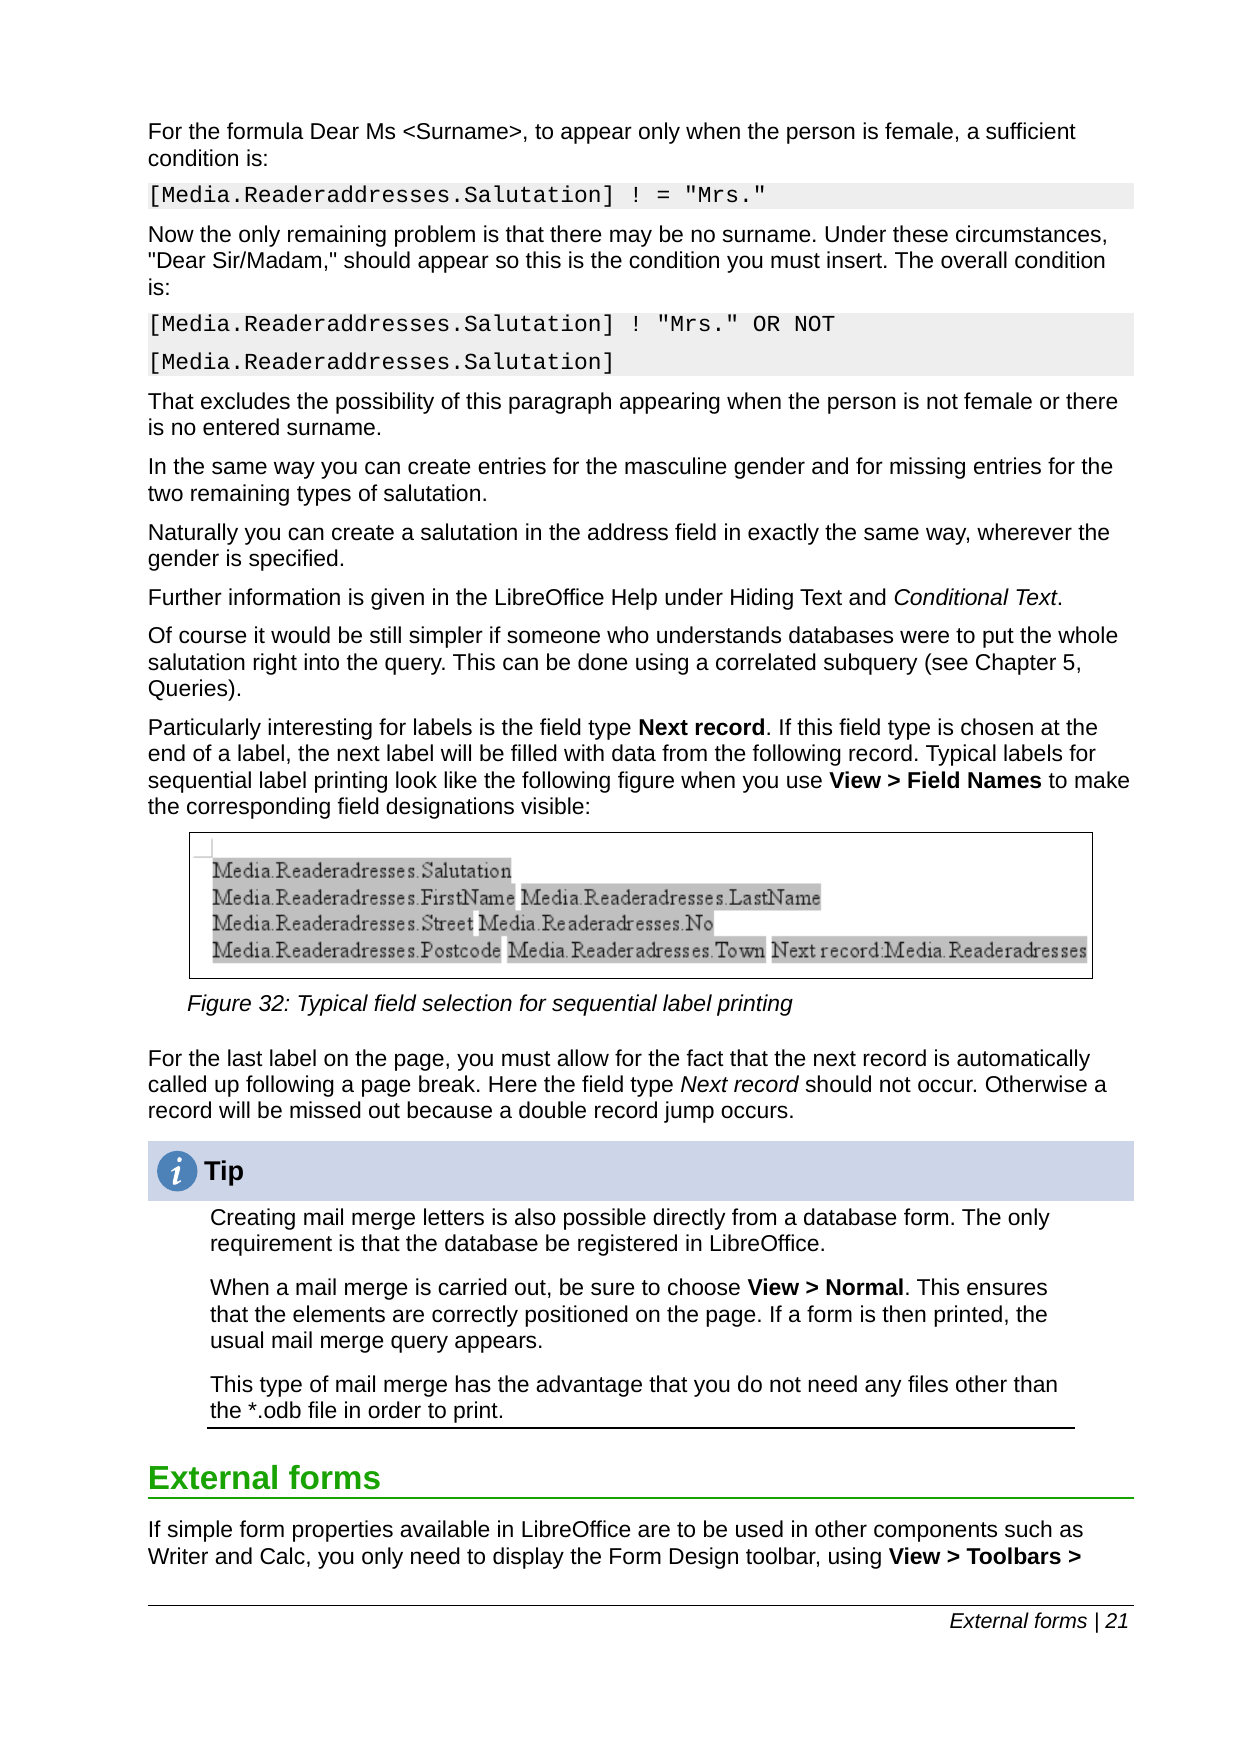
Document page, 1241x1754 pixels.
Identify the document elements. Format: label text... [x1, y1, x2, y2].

text For the last label on the page, you must allow for the fact that the next record is automatically called up following a page break. Here the field type Next record should not occur. Otherwise a record will be missed out because a double record jump occurs. [148, 1045, 1134, 1124]
text Further information is given in the LibreOffice Help under Hiding Text and Conditional Text. [148, 584, 1134, 610]
text [Media.Readeraddresses.Salutation] ! = "Mrs." [148, 183, 1134, 209]
text This type of mail merge has the advantage that you do not need any files other than the *.odb file in order to print. [207, 1368, 1075, 1427]
text Now the only remaining problem is that there may be no surname. Under these circumstances, "Dear Sir/Madam," should appear so this is the condition you must insert. The overall condition is: [148, 221, 1134, 300]
picture [190, 833, 1092, 978]
subtitle Tip [148, 1141, 1134, 1201]
text If simple form properties available in LibreOffice are to be used in other components such as Writer and Calc, you only need to display the Form Design toolbar, using View > Toolbars > [148, 1516, 1134, 1569]
text For the formula Dear Ms <Surname>, to appear only when the person is female, a sufficient condition is: [148, 118, 1134, 171]
text Particularly interesting for labels is the field type Next record. If this field type is chosen at the end of a label, the next label will be filled with data from the following record. Typical labels for sequential label printing look like the following figure when you use View > Field Names to make the corresponding field designations visible: [148, 714, 1134, 819]
text Naturally you can create a salutation in the address field in exactly the same way, wherever the gender is specified. [148, 518, 1134, 571]
subtitle External forms [148, 1458, 1134, 1497]
text [Media.Readeraddresses.Salutation] [148, 350, 1134, 376]
text When a mail merge is carried out, be sure to choose View > Normal. This ensures that the elements are correctly positioned on the page. If a form is then printed, the usual mail merge query appears. [207, 1271, 1075, 1353]
text Figure 32: Typical field selection for sequential label printing [187, 990, 1095, 1017]
text In the same way you can create entries for the masculine gender and for missing entries for the two remaining types of salutation. [148, 453, 1134, 506]
text Of course it would be still simpler if someone who understands databases were to put the whole salutation right into the query. This can be done using a correlated subquery (see Chapter 5, Queries). [148, 622, 1134, 702]
text [Media.Readeraddresses.Salutation] ! "Mrs." OR NOT [148, 313, 1134, 338]
text That excludes the possibility of this paragraph appearing when the person is not female or there is no entered surname. [148, 388, 1134, 441]
text Creating mail merge letters is also possible directly from a database form. The only requirement is that the database be registered in LibreOffice. [207, 1201, 1075, 1256]
